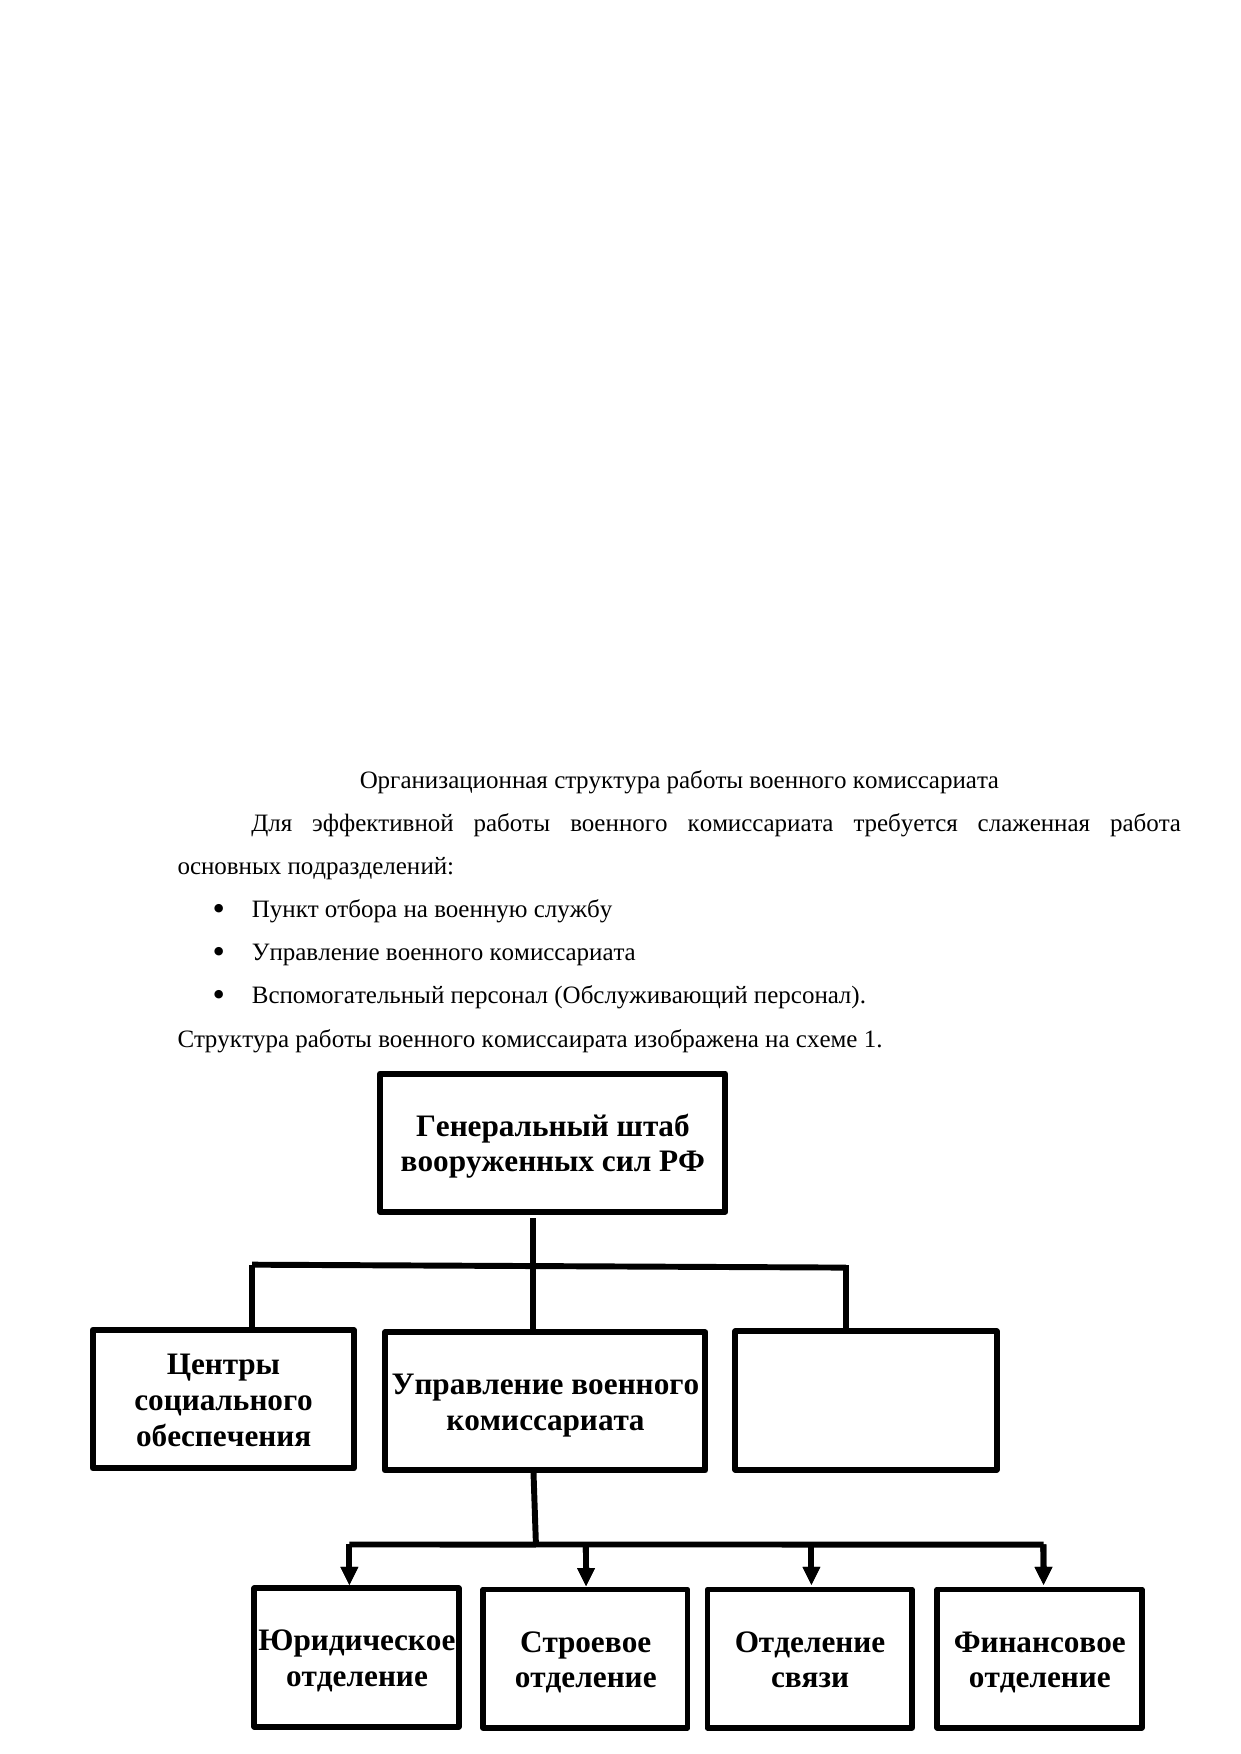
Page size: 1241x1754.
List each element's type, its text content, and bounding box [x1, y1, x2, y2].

text Финансовое отделение [940, 1623, 1139, 1695]
text Для эффективной работы военного комиссариата требуется слаженная работа основных подразделений: [177, 808, 1181, 880]
text Структура работы военного комиссаирата изображена на схеме 1. [177, 1024, 1181, 1052]
list Пункт отбора на военную службу [214, 894, 1181, 923]
list Вспомогательный персонал (Обслуживающий персонал). [214, 981, 1181, 1009]
list Управление военного комиссариата [214, 937, 1181, 966]
text Отделение связи [711, 1623, 909, 1695]
text Организационная структура работы военного комиссариата [177, 765, 1181, 794]
text Генеральный штаб вооруженных сил РФ [383, 1107, 722, 1179]
text Центры социального обеспечения [96, 1345, 351, 1453]
text Управление военного комиссариата [388, 1366, 703, 1437]
text Строевое отделение [486, 1623, 685, 1695]
text Юридическое отделение [257, 1622, 456, 1693]
